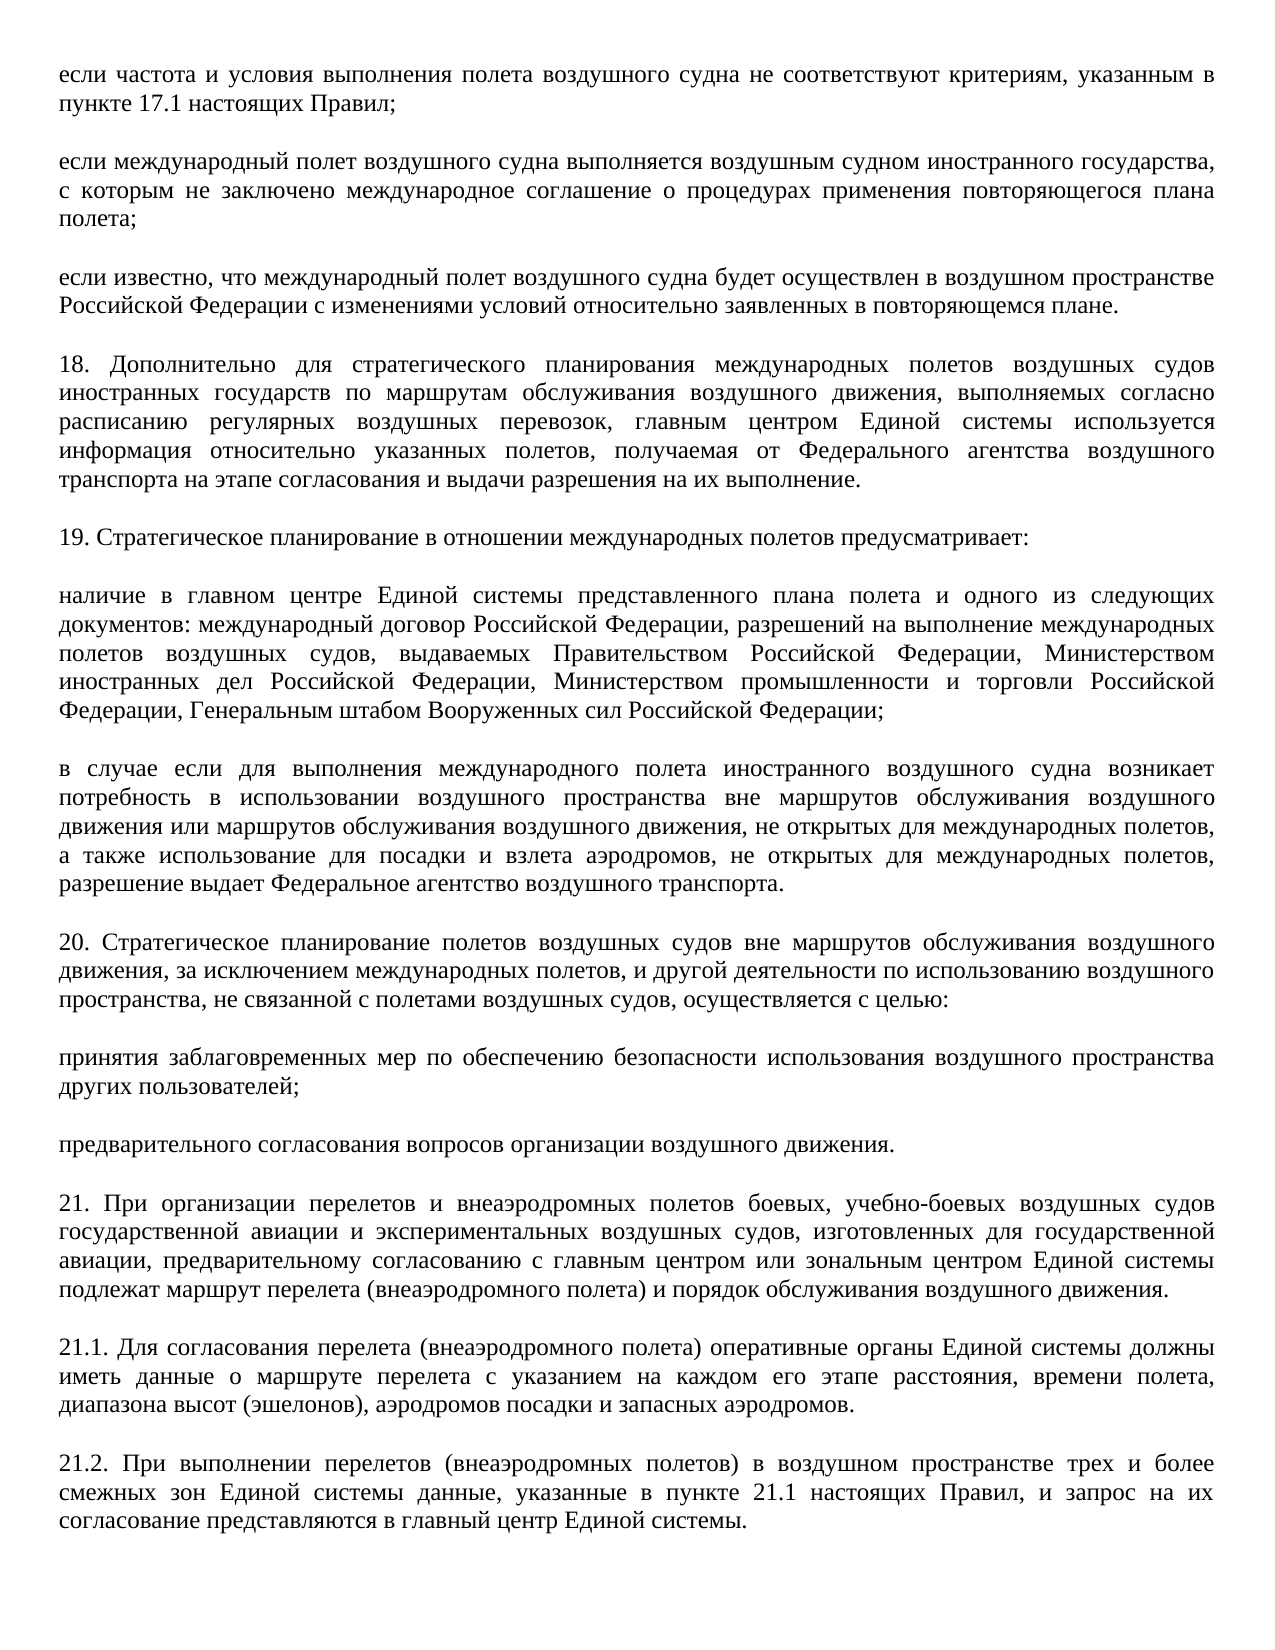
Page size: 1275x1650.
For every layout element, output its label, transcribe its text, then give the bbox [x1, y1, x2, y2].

text если международный полет воздушного судна выполняется воздушным судном иностранного государства, с которым не заключено международное соглашение о процедурах применения повторяющегося плана полета; [58, 146, 1216, 232]
text 19. Стратегическое планирование в отношении международных полетов предусматривает: [58, 522, 1216, 551]
text 21. При организации перелетов и внеаэродромных полетов боевых, учебно-боевых воздушных судов государственной авиации и экспериментальных воздушных судов, изготовленных для государственной авиации, предварительному согласованию с главным центром или зональным центром Единой системы подлежат маршрут перелета (внеаэродромного полета) и порядок обслуживания воздушного движения. [58, 1188, 1216, 1303]
text 20. Стратегическое планирование полетов воздушных судов вне маршрутов обслуживания воздушного движения, за исключением международных полетов, и другой деятельности по использованию воздушного пространства, не связанной с полетами воздушных судов, осуществляется с целью: [58, 927, 1216, 1013]
text принятия заблаговременных мер по обеспечению безопасности использования воздушного пространства других пользователей; [58, 1042, 1216, 1100]
text в случае если для выполнения международного полета иностранного воздушного судна возникает потребность в использовании воздушного пространства вне маршрутов обслуживания воздушного движения или маршрутов обслуживания воздушного движения, не открытых для международных полетов, а также использование для посадки и взлета аэродромов, не открытых для международных полетов, разрешение выдает Федеральное агентство воздушного транспорта. [58, 753, 1216, 897]
text если известно, что международный полет воздушного судна будет осуществлен в воздушном пространстве Российской Федерации с изменениями условий относительно заявленных в повторяющемся плане. [58, 262, 1216, 319]
text 18. Дополнительно для стратегического планирования международных полетов воздушных судов иностранных государств по маршрутам обслуживания воздушного движения, выполняемых согласно расписанию регулярных воздушных перевозок, главным центром Единой системы используется информация относительно указанных полетов, получаемая от Федерального агентства воздушного транспорта на этапе согласования и выдачи разрешения на их выполнение. [58, 349, 1216, 492]
text если частота и условия выполнения полета воздушного судна не соответствуют критериям, указанным в пункте 17.1 настоящих Правил; [58, 59, 1216, 117]
text 21.2. При выполнении перелетов (внеаэродромных полетов) в воздушном пространстве трех и более смежных зон Единой системы данные, указанные в пункте 21.1 настоящих Правил, и запрос на их согласование представляются в главный центр Единой системы. [58, 1448, 1216, 1534]
text наличие в главном центре Единой системы представленного плана полета и одного из следующих документов: международный договор Российской Федерации, разрешений на выполнение международных полетов воздушных судов, выдаваемых Правительством Российской Федерации, Министерством иностранных дел Российской Федерации, Министерством промышленности и торговли Российской Федерации, Генеральным штабом Вооруженных сил Российской Федерации; [58, 580, 1216, 724]
text предварительного согласования вопросов организации воздушного движения. [58, 1129, 1216, 1158]
text 21.1. Для согласования перелета (внеаэродромного полета) оперативные органы Единой системы должны иметь данные о маршруте перелета с указанием на каждом его этапе расстояния, времени полета, диапазона высот (эшелонов), аэродромов посадки и запасных аэродромов. [58, 1332, 1216, 1418]
